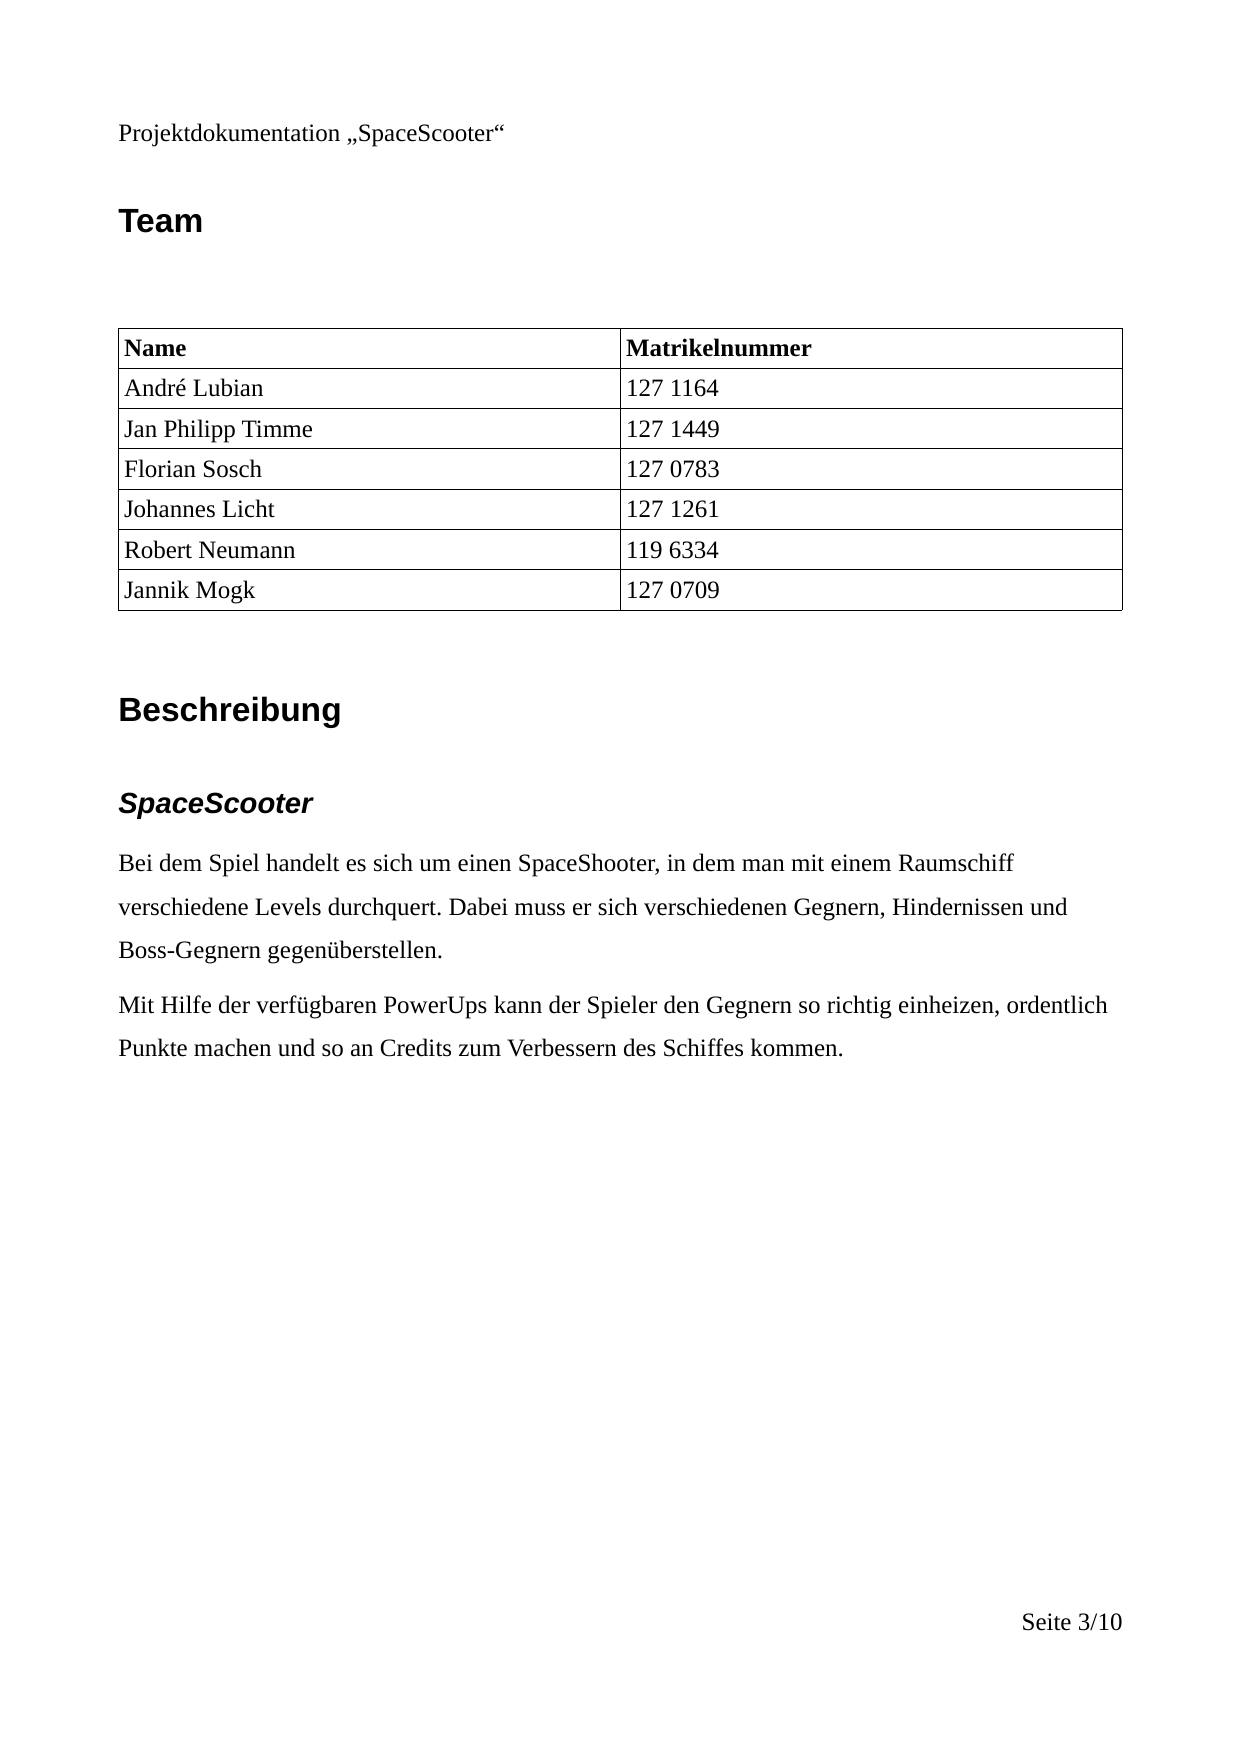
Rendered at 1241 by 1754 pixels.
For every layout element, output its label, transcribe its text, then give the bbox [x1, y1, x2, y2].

table_cell Jan Philipp Timme [119, 409, 620, 448]
subtitle SpaceScooter [118, 786, 1122, 819]
table_cell André Lubian [119, 369, 620, 408]
table_cell 127 0709 [621, 570, 1122, 609]
table_cell Jannik Mogk [119, 570, 620, 609]
table_header Matrikelnummer [621, 329, 1122, 368]
table_cell 119 6334 [621, 530, 1122, 569]
table_cell Johannes Licht [119, 490, 620, 529]
table_cell 127 1164 [621, 369, 1122, 408]
text Bei dem Spiel handelt es sich um einen SpaceShooter, in dem man mit einem Raumschiff verschiedene Levels durchquert. Dabei muss er sich verschiedenen Gegnern, Hindernissen und Boss-Gegnern gegenüberstellen. [118, 848, 1122, 963]
subtitle Beschreibung [118, 690, 1122, 729]
table_cell 127 1449 [621, 409, 1122, 448]
text Mit Hilfe der verfügbaren PowerUps kann der Spieler den Gegnern so richtig einheizen, ordentlich Punkte machen und so an Credits zum Verbessern des Schiffes kommen. [118, 990, 1122, 1062]
table_cell 127 1261 [621, 490, 1122, 529]
table_cell 127 0783 [621, 449, 1122, 489]
table_cell Robert Neumann [119, 530, 620, 569]
table_cell Florian Sosch [119, 449, 620, 489]
table_header Name [119, 329, 620, 368]
subtitle Team [118, 201, 1122, 240]
